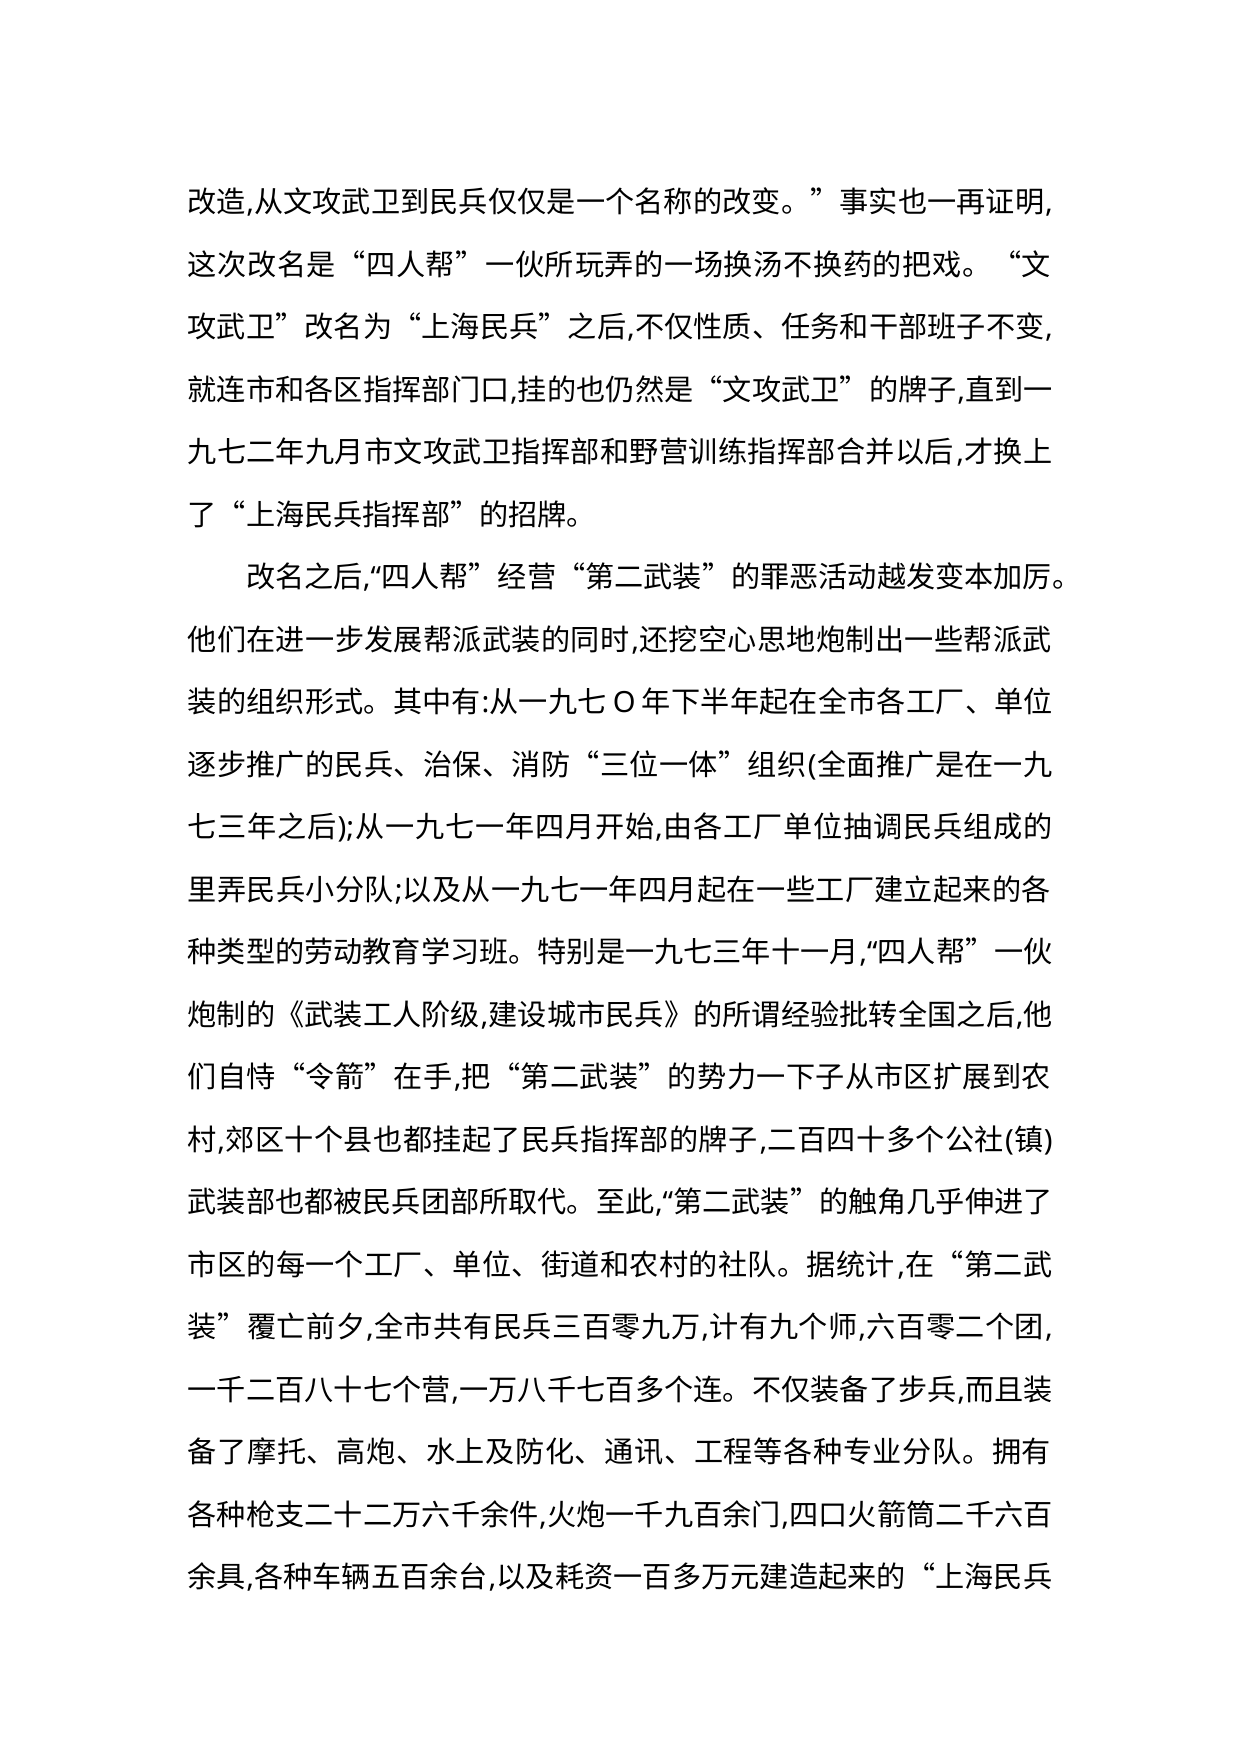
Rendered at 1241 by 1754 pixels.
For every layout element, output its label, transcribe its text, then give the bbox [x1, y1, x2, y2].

text 一九六九年,毛主席亲自批发文件,决定撤消文攻武卫组织③当时,全国民兵组织只有上海叫文攻武卫。“四人帮”一伙以“统一全国武装力量名称”为由,于一九七年五月三十一日,在虹口体育场四万余人的大会上,被迫宣布将“文攻武卫”改名为“上海民兵”。会上,王洪文照例为“第二武装”吹嘘一番之后说:“改变名称并不意味着改变这支工人武装的性质与任务,名称改变了,性质、任务仍旧不变。在斗争中形成的一套干部班子,目前仍然不变原来怎么干的,今后还是要照样干下去”。市指挥部的头目也跟着鼓噪:“从民兵到文攻武卫是一个改造,从文攻武卫到民兵仅仅是一个名称的改变。”事实也一再证明,这次改名是“四人帮”一伙所玩弄的一场换汤不换药的把戏。“文攻武卫”改名为“上海民兵”之后,不仅性质、任务和干部班子不变,就连市和各区指挥部门口,挂的也仍然是“文攻武卫”的牌子,直到一九七二年九月市文攻武卫指挥部和野营训练指挥部合并以后,才换上了“上海民兵指挥部”的招牌。 [187, 158, 1053, 533]
text 改名之后,“四人帮”经营“第二武装”的罪恶活动越发变本加厉。他们在进一步发展帮派武装的同时,还挖空心思地炮制出一些帮派武装的组织形式。其中有:从一九七O年下半年起在全市各工厂、单位逐步推广的民兵、治保、消防“三位一体”组织(全面推广是在一九七三年之后);从一九七一年四月开始,由各工厂单位抽调民兵组成的里弄民兵小分队;以及从一九七一年四月起在一些工厂建立起来的各种类型的劳动教育学习班。特别是一九七三年十一月,“四人帮”一伙炮制的《武装工人阶级,建设城市民兵》的所谓经验批转全国之后,他们自恃“令箭”在手,把“第二武装”的势力一下子从市区扩展到农村,郊区十个县也都挂起了民兵指挥部的牌子,二百四十多个公社(镇)武装部也都被民兵团部所取代。至此,“第二武装”的触角几乎伸进了市区的每一个工厂、单位、街道和农村的社队。据统计,在“第二武装”覆亡前夕,全市共有民兵三百零九万,计有九个师,六百零二个团,一千二百八十七个营,一万八千七百多个连。不仅装备了步兵,而且装备了摩托、高炮、水上及防化、通讯、工程等各种专业分队。拥有各种枪支二十二万六千余件,火炮一千九百余门,四口火箭筒二千六百余具,各种车辆五百余台,以及耗资一百多万元建造起来的“上海民兵101艇”。长,长是今多年来,张春桥、王洪文一伙为了把“第二武装”搞成直接听命于他们的帮派武装,全面践踏毛主席关于民兵工作“三落实”的指示,苦心经营到了不择手段、不惜工本的程度。 [187, 533, 1053, 1596]
